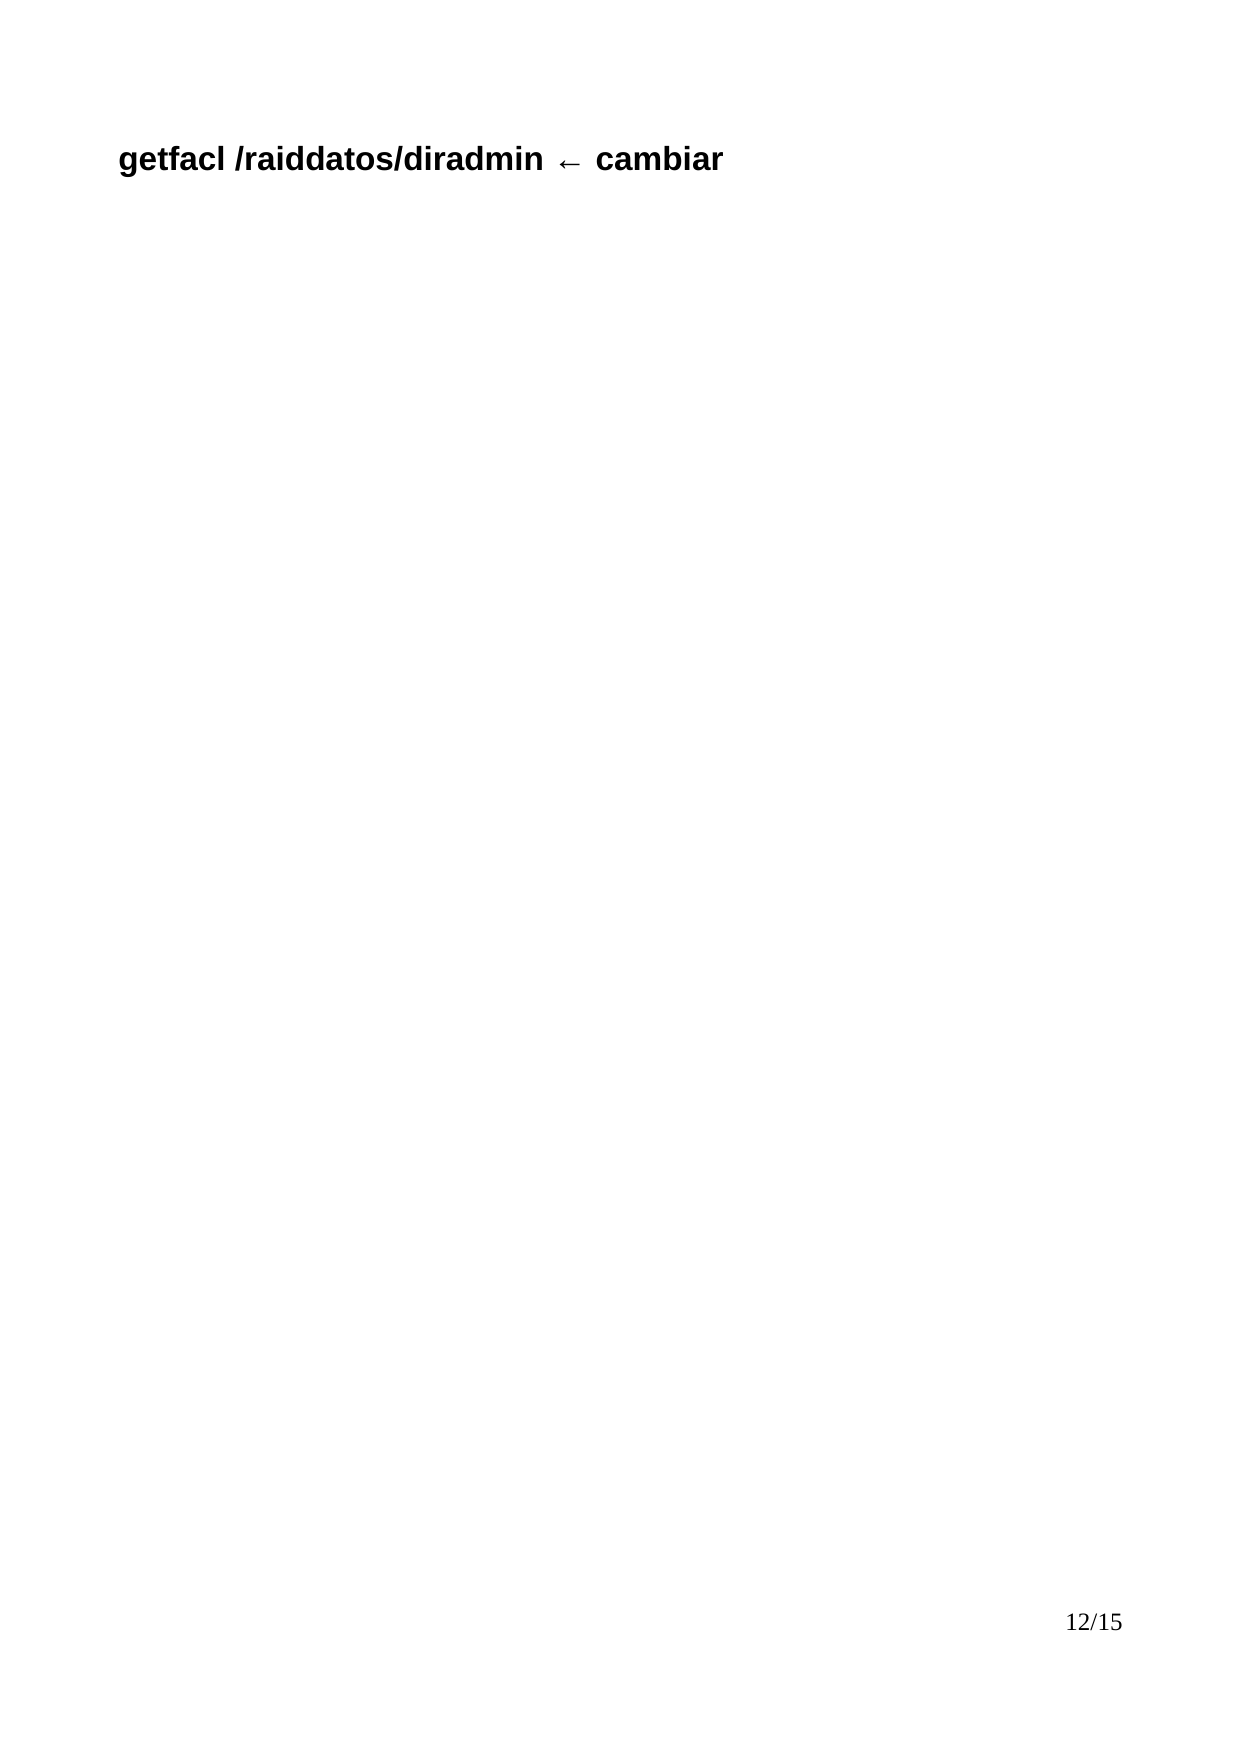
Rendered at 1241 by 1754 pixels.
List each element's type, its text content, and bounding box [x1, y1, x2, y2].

subtitle getfacl /raiddatos/diradmin ← cambiar [118, 139, 1122, 177]
